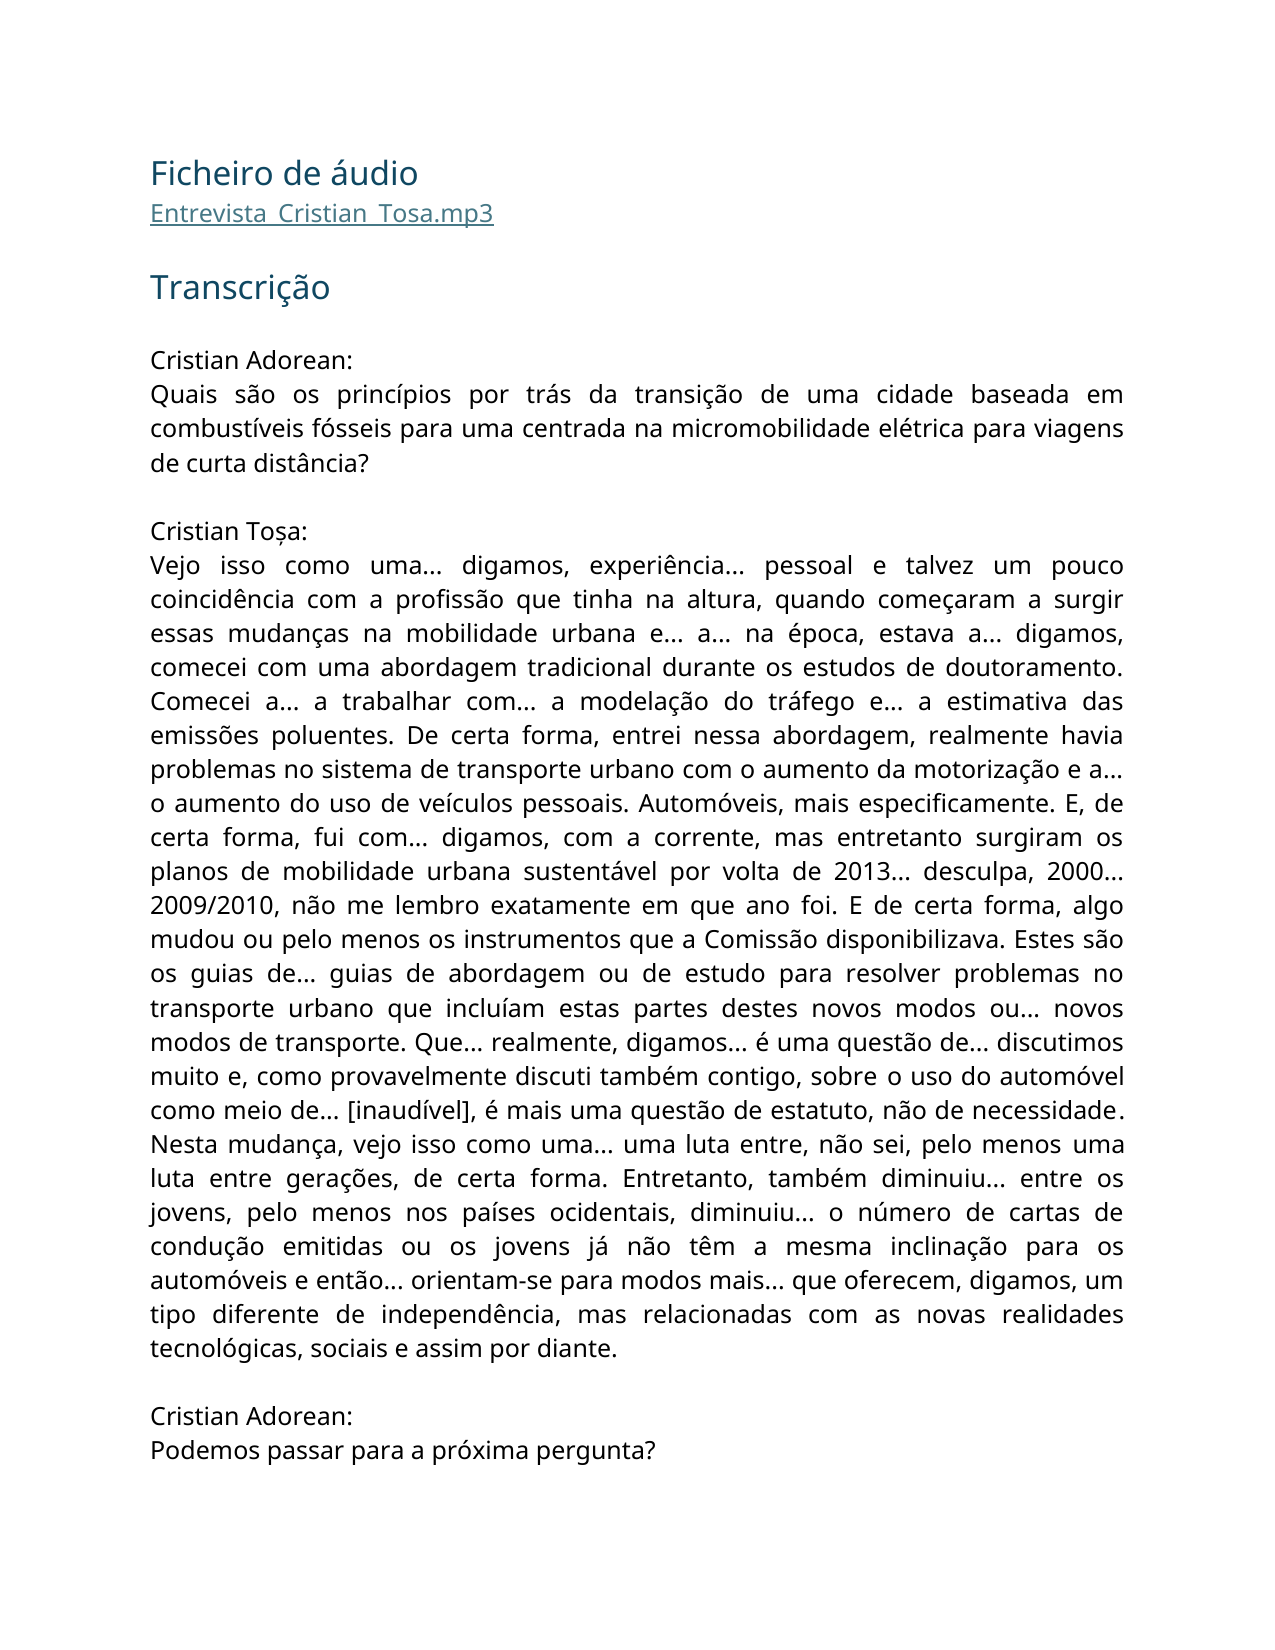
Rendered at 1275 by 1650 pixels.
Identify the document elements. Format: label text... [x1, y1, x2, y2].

text Ficheiro de áudio [150, 150, 1125, 195]
text Cristian Adorean: [150, 343, 1125, 377]
text Quais são os princípios por trás da transição de uma cidade baseada em combustíveis fósseis para uma centrada na micromobilidade elétrica para viagens de curta distância? [150, 377, 1125, 479]
text Podemos passar para a próxima pergunta? [150, 1433, 1125, 1467]
text Transcrição [150, 263, 1125, 309]
text Cristian Toșa: [150, 513, 1125, 547]
text Vejo isso como uma... digamos, experiência... pessoal e talvez um pouco coincidência com a profissão que tinha na altura, quando começaram a surgir essas mudanças na mobilidade urbana e... a... na época, estava a... digamos, comecei com uma abordagem tradicional durante os estudos de doutoramento. Comecei a... a trabalhar com... a modelação do tráfego e... a estimativa das emissões poluentes. De certa forma, entrei nessa abordagem, realmente havia problemas no sistema de transporte urbano com o aumento da motorização e a... o aumento do uso de veículos pessoais. Automóveis, mais especificamente. E, de certa forma, fui com... digamos, com a corrente, mas entretanto surgiram os planos de mobilidade urbana sustentável por volta de 2013... desculpa, 2000... 2009/2010, não me lembro exatamente em que ano foi. E de certa forma, algo mudou ou pelo menos os instrumentos que a Comissão disponibilizava. Estes são os guias de... guias de abordagem ou de estudo para resolver problemas no transporte urbano que incluíam estas partes destes novos modos ou... novos modos de transporte. Que... realmente, digamos... é uma questão de... discutimos muito e, como provavelmente discuti também contigo, sobre o uso do automóvel como meio de... [inaudível], é mais uma questão de estatuto, não de necessidade. Nesta mudança, vejo isso como uma... uma luta entre, não sei, pelo menos uma luta entre gerações, de certa forma. Entretanto, também diminuiu... entre os jovens, pelo menos nos países ocidentais, diminuiu... o número de cartas de condução emitidas ou os jovens já não têm a mesma inclinação para os automóveis e então... orientam-se para modos mais... que oferecem, digamos, um tipo diferente de independência, mas relacionadas com as novas realidades tecnológicas, sociais e assim por diante. [150, 547, 1125, 1365]
text Cristian Adorean: [150, 1399, 1125, 1433]
text Entrevista_Cristian_Tosa.mp3 [150, 195, 1125, 229]
